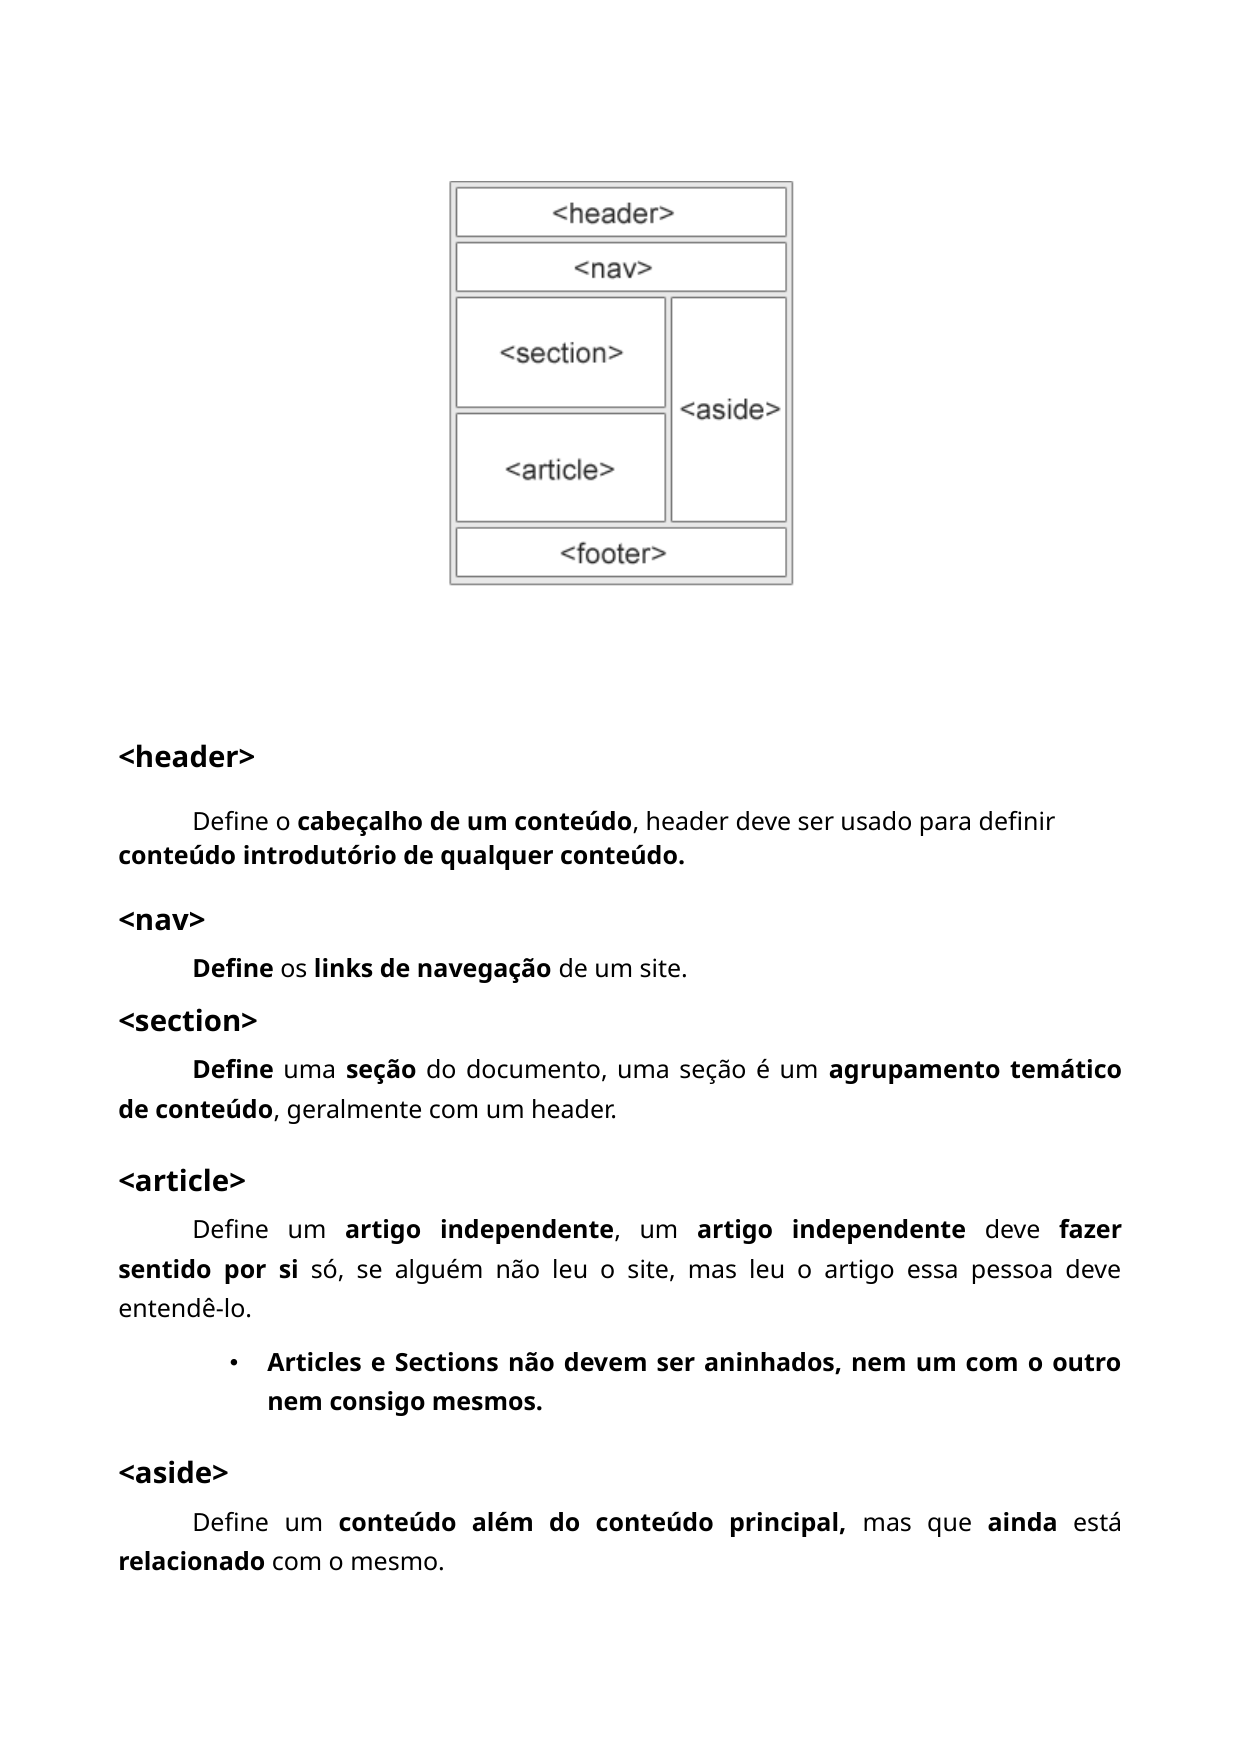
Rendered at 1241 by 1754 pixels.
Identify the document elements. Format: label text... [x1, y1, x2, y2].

subtitle <nav> [118, 898, 1122, 938]
text Define uma seção do documento, uma seção é um agrupamento temático de conteúdo, geralmente com um header. [118, 1052, 1122, 1125]
subtitle <header> [118, 736, 1122, 776]
subtitle Define o cabeçalho de um conteúdo, header deve ser usado para definir conteúdo introdutório de qualquer conteúdo. [118, 803, 1122, 871]
list Articles e Sections não devem ser aninhados, nem um com o outro nem consigo mesmos. [229, 1344, 1122, 1417]
text Define um artigo independente, um artigo independente deve fazer sentido por si só, se alguém não leu o site, mas leu o artigo essa pessoa deve entendê-lo. [118, 1212, 1122, 1324]
picture [446, 181, 795, 587]
subtitle <aside> [118, 1452, 1122, 1492]
subtitle <section> [118, 999, 1122, 1039]
text Define um conteúdo além do conteúdo principal, mas que ainda está relacionado com o mesmo. [118, 1504, 1122, 1577]
subtitle <article> [118, 1159, 1122, 1199]
text Define os links de navegação de um site. [118, 951, 1122, 985]
